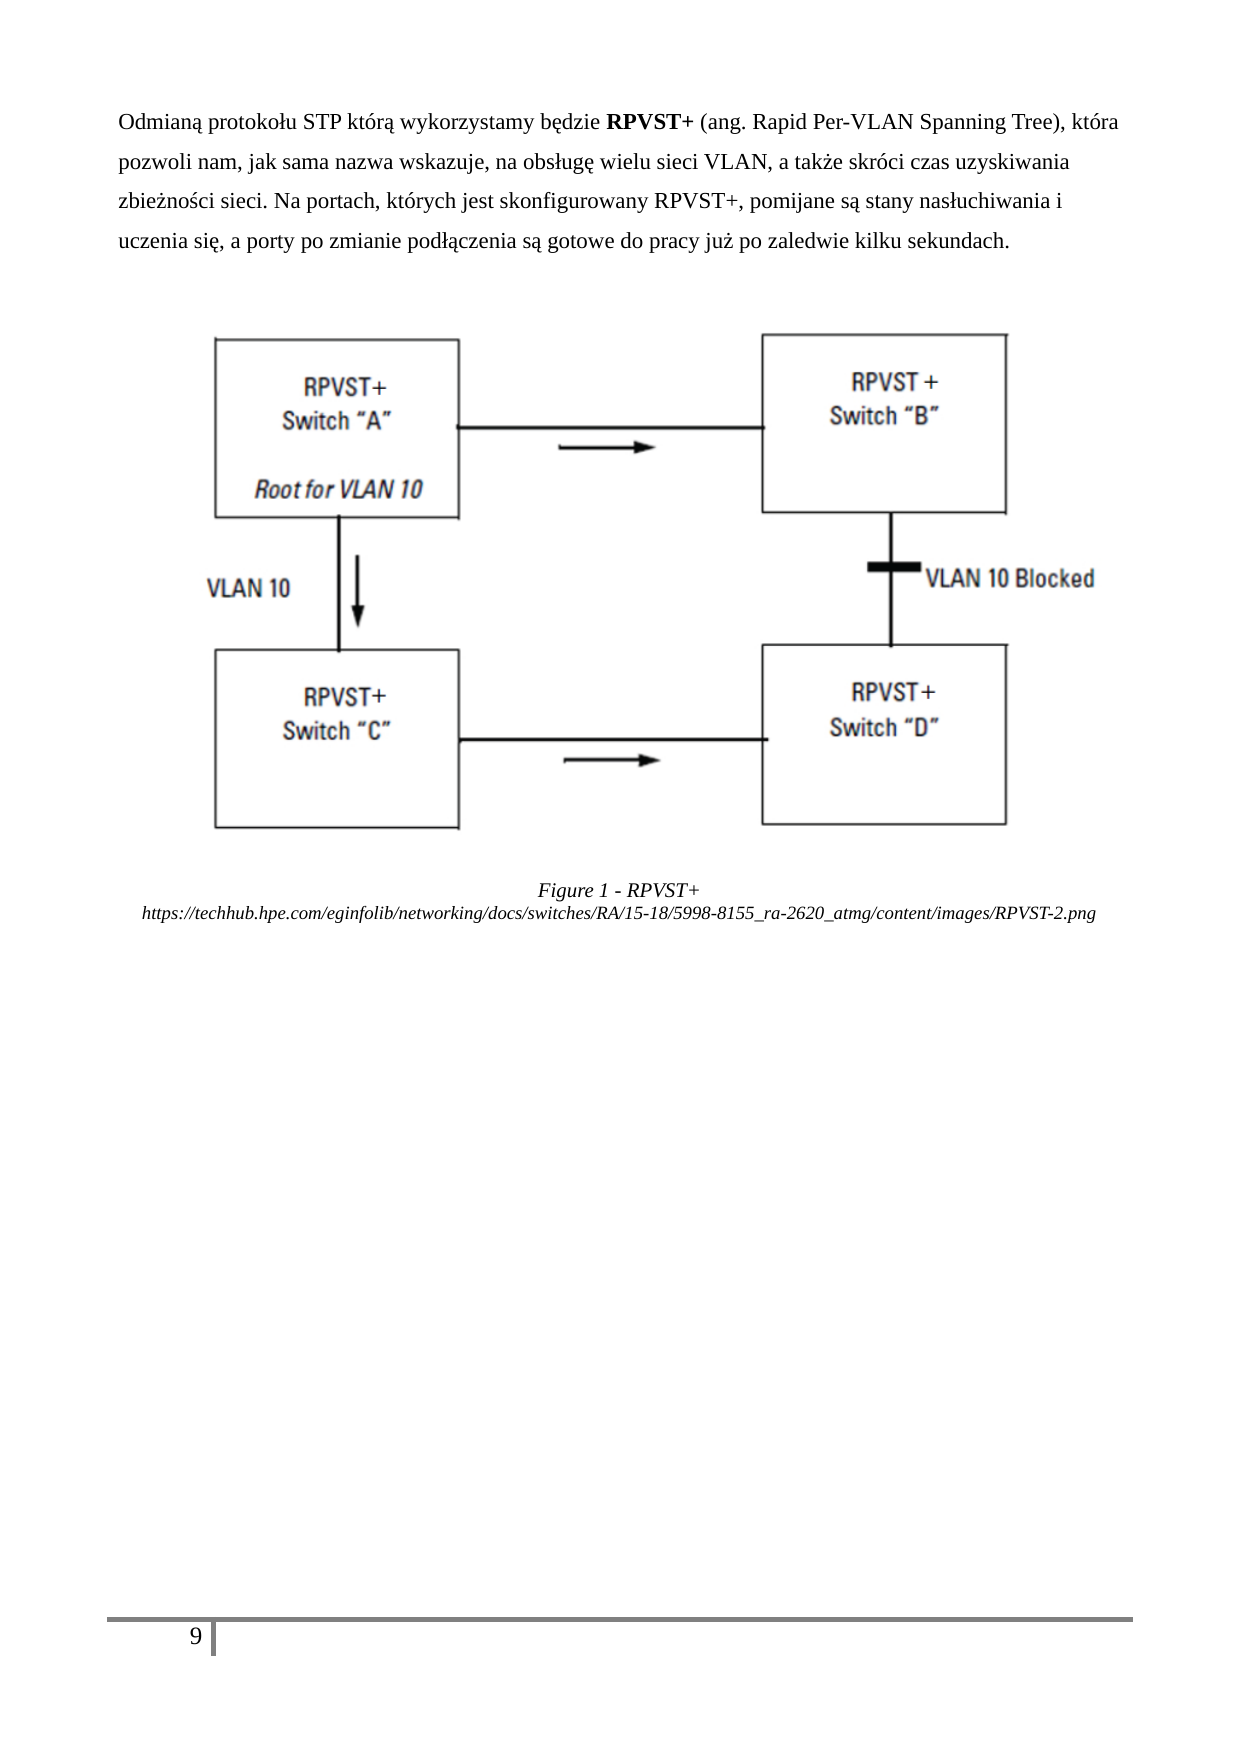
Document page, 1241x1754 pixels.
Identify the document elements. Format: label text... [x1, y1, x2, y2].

text Odmianą protokołu STP którą wykorzystamy będzie RPVST+ (ang. Rapid Per-VLAN Spanning Tree), która pozwoli nam, jak sama nazwa wskazuje, na obsługę wielu sieci VLAN, a także skróci czas uzyskiwania zbieżności sieci. Na portach, których jest skonfigurowany RPVST+, pomijane są stany nasłuchiwania i uczenia się, a porty po zmianie podłączenia są gotowe do pracy już po zaledwie kilku sekundach. [118, 108, 1122, 253]
text Figure 1 - RPVST+ https://techhub.hpe.com/eginfolib/networking/docs/switches/RA/15-18/5998-8155_ra-2620_atmg/content/images/RPVST-2.png [118, 877, 1122, 923]
